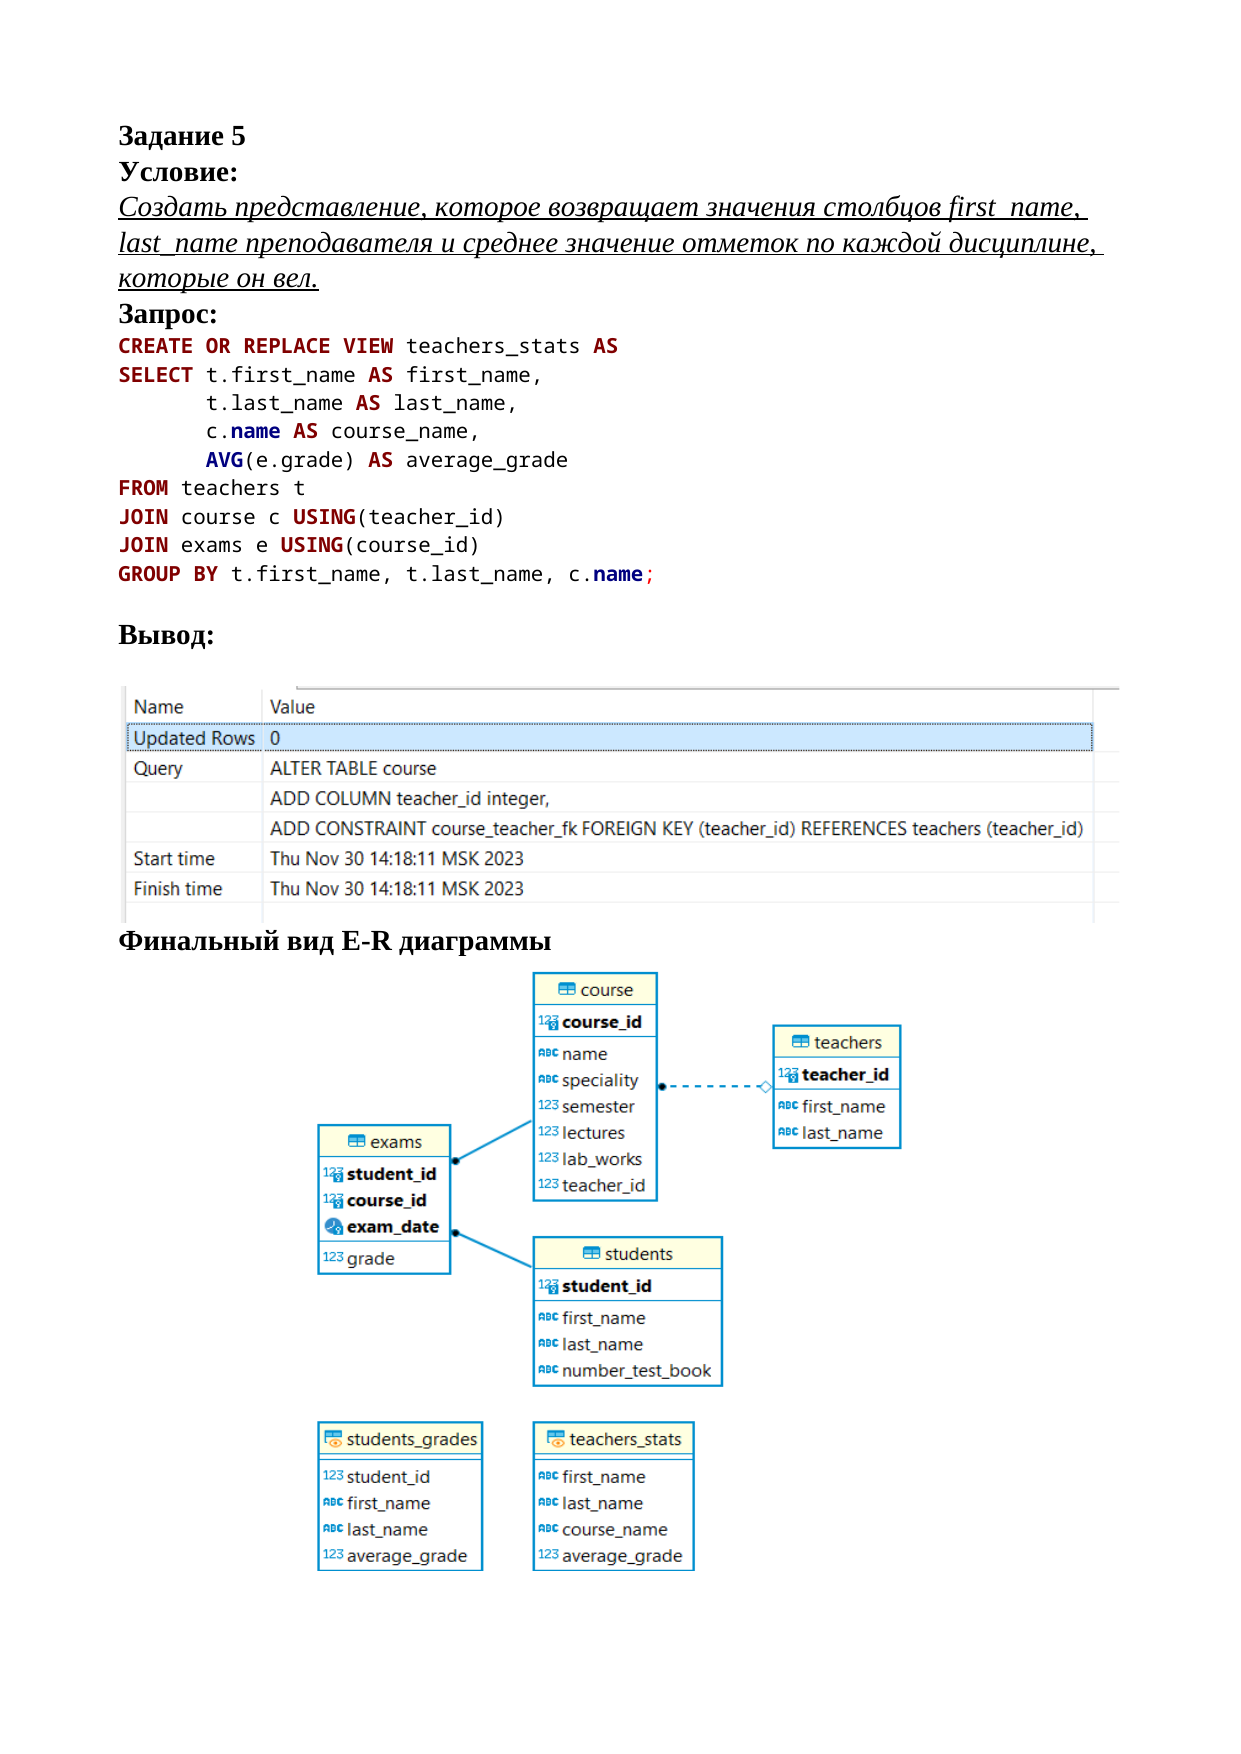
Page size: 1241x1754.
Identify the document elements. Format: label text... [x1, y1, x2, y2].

text JOIN course c USING(teacher_id) [118, 502, 1122, 530]
picture [320, 1424, 480, 1458]
text JOIN exams e USING(course_id) [118, 530, 1122, 559]
text AVG(e.grade) AS average_grade [118, 445, 1122, 473]
picture [535, 1424, 692, 1458]
text FROM teachers t [118, 473, 1122, 502]
picture [120, 686, 1120, 923]
text Условие: [118, 154, 1122, 187]
text t.last_name AS last_name, [118, 388, 1122, 417]
text Финальный вид E-R диаграммы [118, 686, 1122, 956]
text Задание 5 [118, 118, 1122, 152]
text Вывод: [118, 617, 1122, 651]
text c.name AS course_name, [118, 417, 1122, 445]
picture [320, 1461, 480, 1569]
text Запрос: [118, 296, 1122, 329]
text Создать представление, которое возвращает значения столбцов first_name, last_name преподавателя и среднее значение отметок по каждой дисциплине, которые он вел. [118, 189, 1122, 294]
text SELECT t.first_name AS first_name, [118, 360, 1122, 388]
picture [299, 956, 941, 1571]
text CREATE OR REPLACE VIEW teachers_stats AS [118, 331, 1122, 360]
picture [535, 1461, 692, 1569]
text GROUP BY t.first_name, t.last_name, c.name; [118, 559, 1122, 587]
